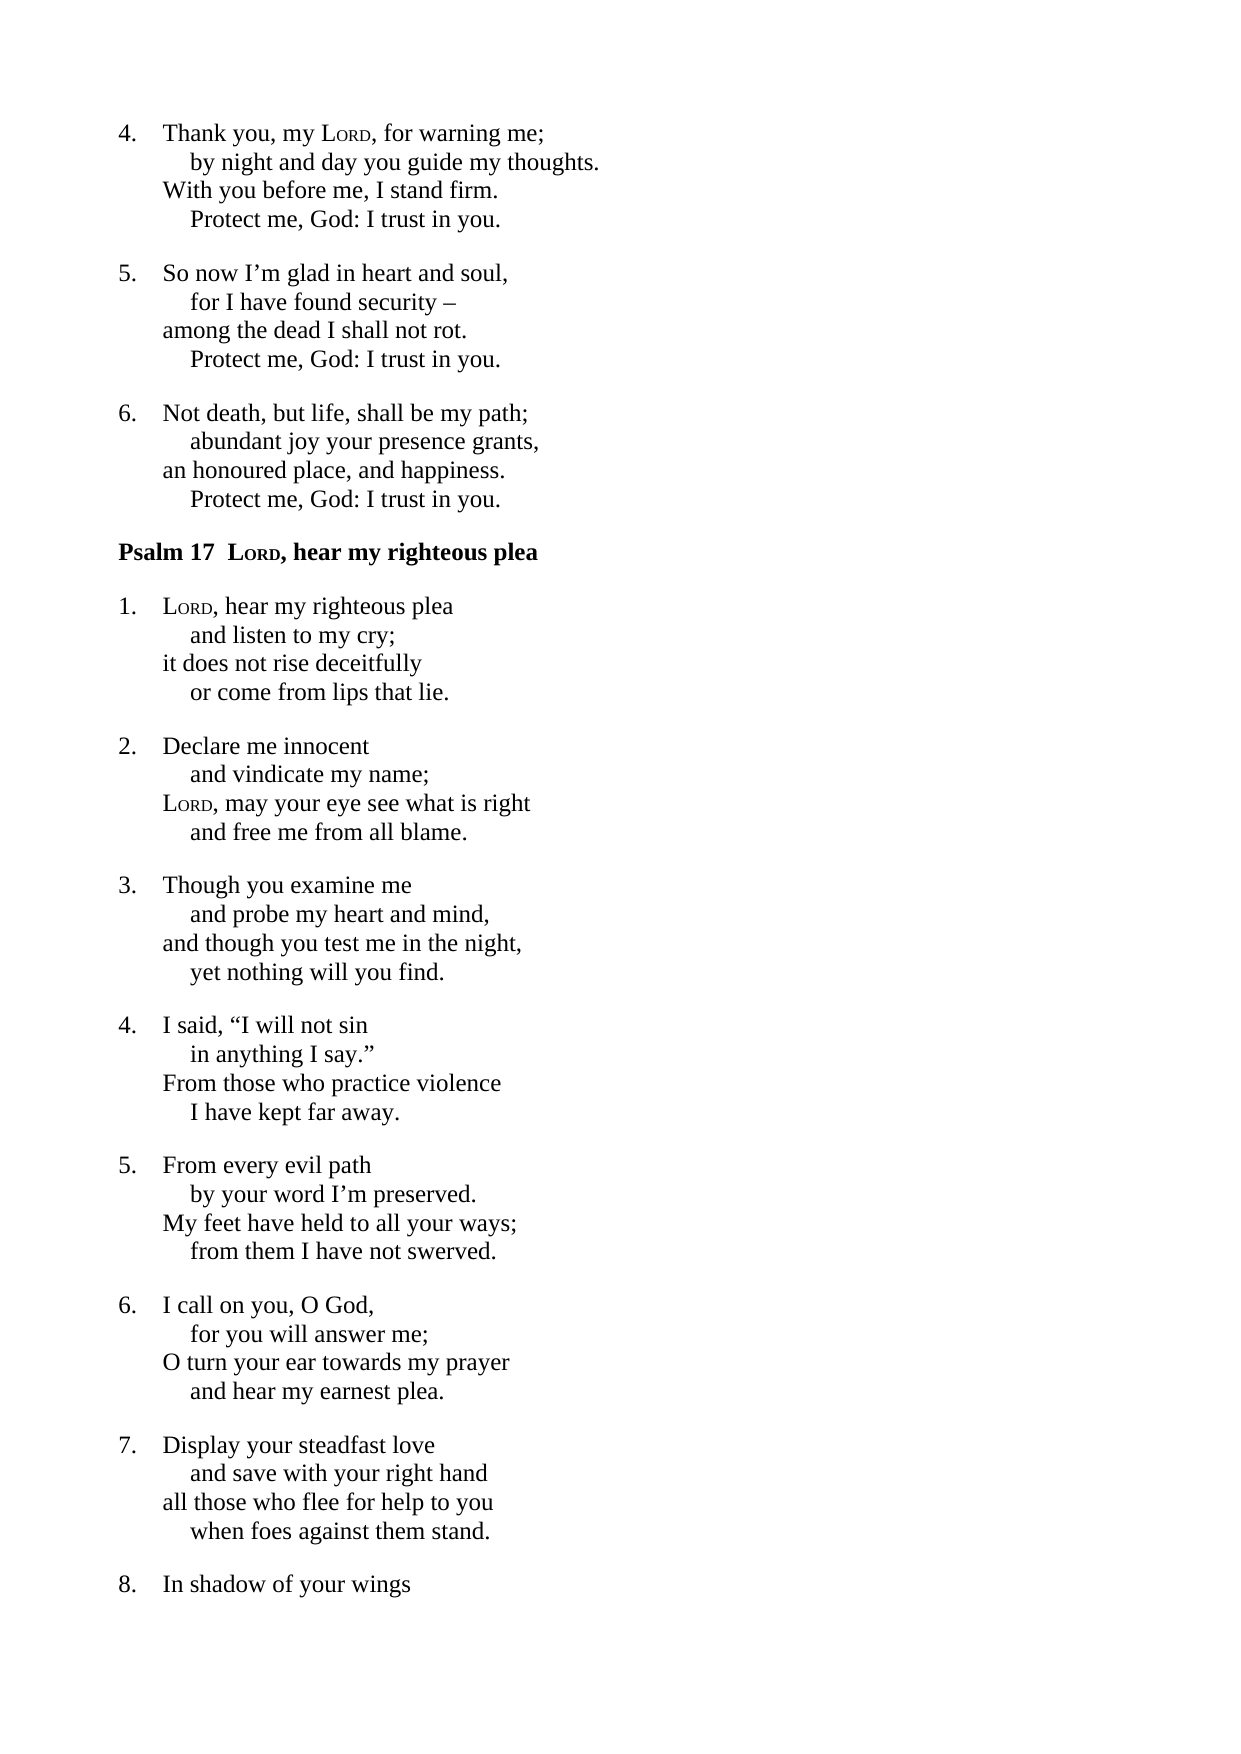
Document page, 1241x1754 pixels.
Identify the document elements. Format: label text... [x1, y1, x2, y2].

text 4. Thank you, my Lord, for warning me; [118, 118, 1122, 147]
text abundant joy your presence grants, [171, 426, 1122, 455]
text 2. Declare me innocent [118, 731, 1122, 759]
text an honoured place, and happiness. [162, 455, 1122, 484]
text 8. In shadow of your wings [118, 1569, 1122, 1598]
text Protect me, God: I trust in you. [171, 484, 1122, 513]
text and hear my earnest plea. [171, 1376, 1122, 1405]
text My feet have held to all your ways; [162, 1208, 1122, 1236]
text yet nothing will you find. [171, 957, 1122, 986]
text Protect me, God: I trust in you. [171, 204, 1122, 233]
text 5. So now I’m glad in heart and soul, [118, 258, 1122, 287]
text by night and day you guide my thoughts. [171, 147, 1122, 176]
text 3. Though you examine me [118, 871, 1122, 899]
text by your word I’m preserved. [171, 1179, 1122, 1208]
text Protect me, God: I trust in you. [171, 344, 1122, 373]
text 6. Not death, but life, shall be my path; [118, 398, 1122, 426]
text Lord, may your eye see what is right [162, 788, 1122, 817]
text 4. I said, “I will not sin [118, 1010, 1122, 1039]
text or come from lips that lie. [171, 677, 1122, 706]
text 5. From every evil path [118, 1150, 1122, 1179]
subtitle Psalm 17 Lord, hear my righteous plea [118, 537, 1122, 566]
text for I have found security – [171, 287, 1122, 315]
text and vindicate my name; [171, 759, 1122, 788]
text in anything I say.” [171, 1039, 1122, 1068]
text From those who practice violence [162, 1068, 1122, 1097]
text all those who flee for help to you [162, 1487, 1122, 1516]
text O turn your ear towards my prayer [162, 1347, 1122, 1376]
text I have kept far away. [171, 1097, 1122, 1125]
text With you before me, I stand firm. [162, 176, 1122, 204]
text 7. Display your steadfast love [118, 1430, 1122, 1458]
text and save with your right hand [171, 1458, 1122, 1487]
text and listen to my cry; [171, 620, 1122, 648]
text from them I have not swerved. [171, 1236, 1122, 1265]
text when foes against them stand. [171, 1516, 1122, 1545]
text and probe my heart and mind, [171, 899, 1122, 928]
text 1. Lord, hear my righteous plea [118, 591, 1122, 620]
text and free me from all blame. [171, 817, 1122, 846]
text it does not rise deceitfully [162, 648, 1122, 677]
text 6. I call on you, O God, [118, 1290, 1122, 1319]
text for you will answer me; [171, 1319, 1122, 1347]
text among the dead I shall not rot. [162, 315, 1122, 344]
text and though you test me in the night, [162, 928, 1122, 957]
